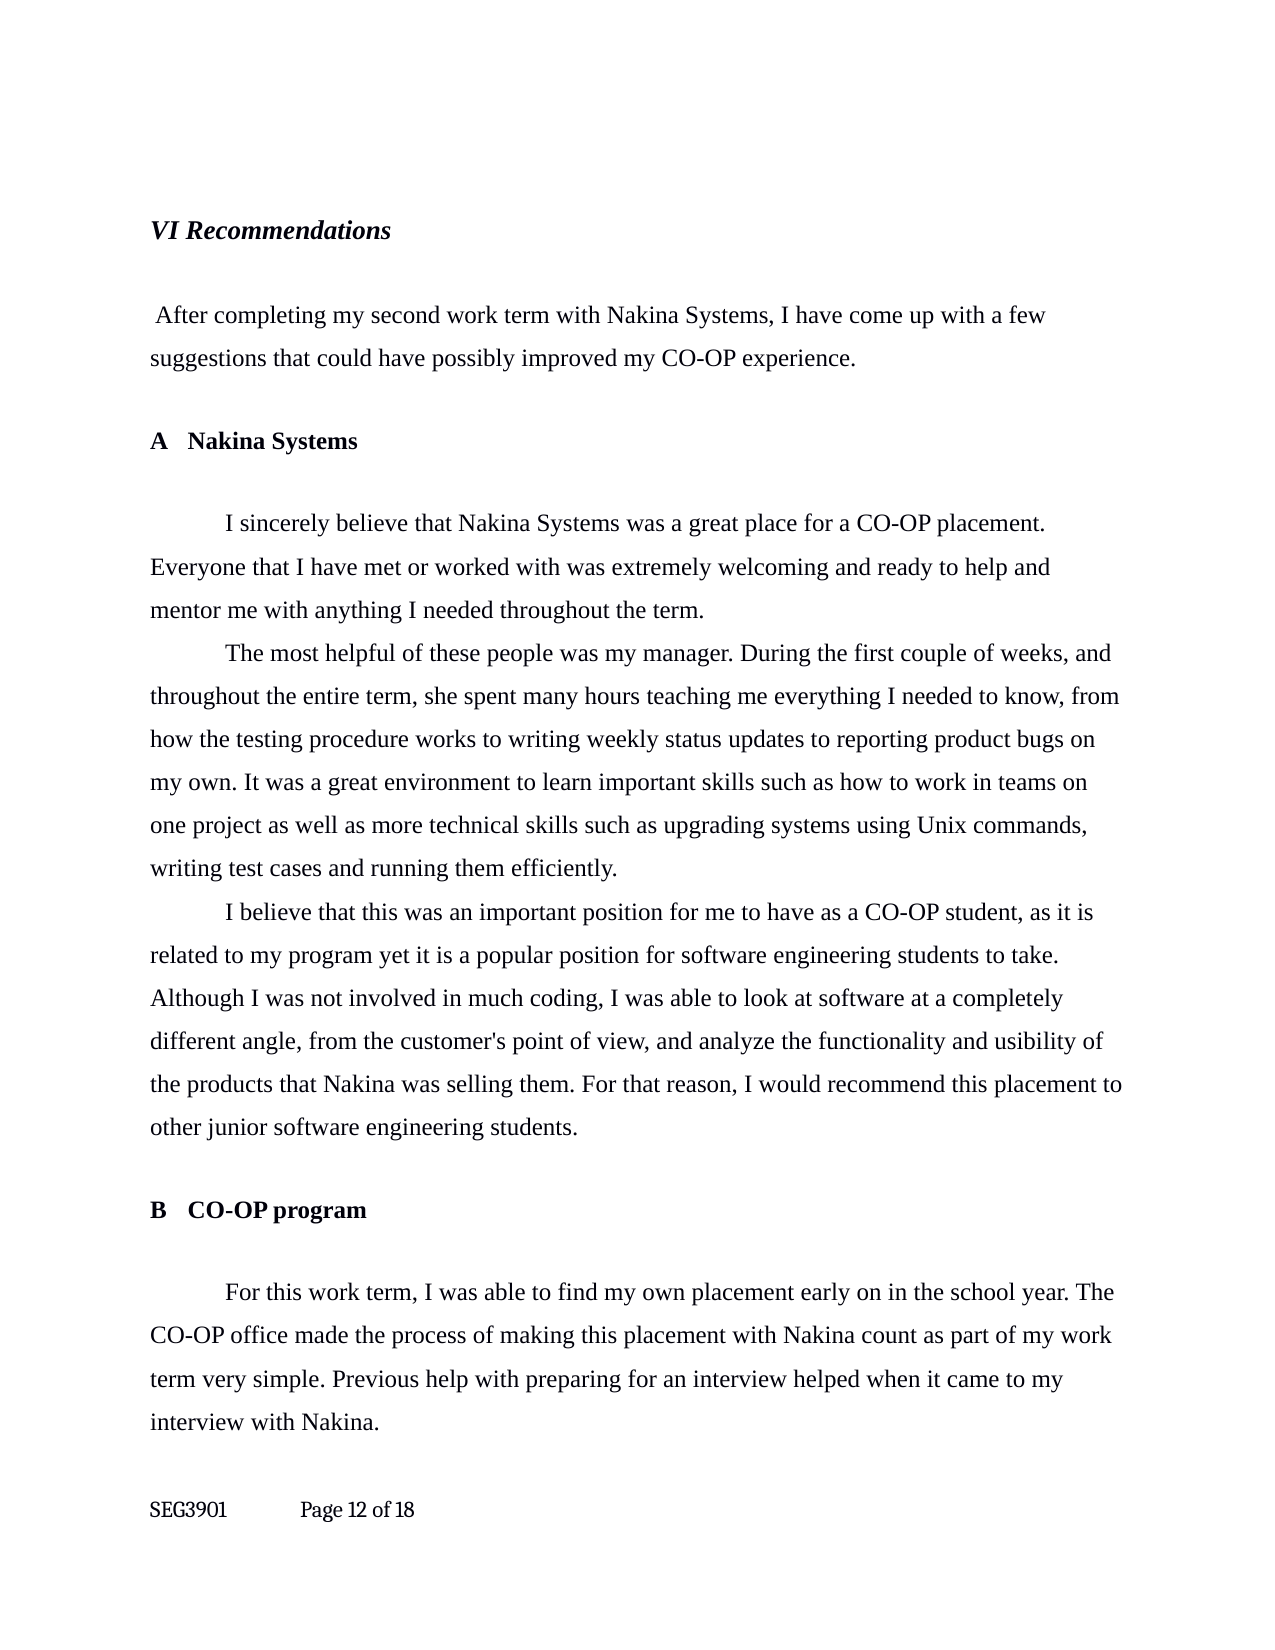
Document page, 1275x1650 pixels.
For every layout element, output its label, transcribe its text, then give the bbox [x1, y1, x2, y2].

list CO-OP program [150, 1195, 1125, 1223]
text The most helpful of these people was my manager. During the first couple of weeks, and throughout the entire term, she spent many hours teaching me everything I needed to know, from how the testing procedure works to writing weekly status updates to reporting product bugs on my own. It was a great environment to learn important skills such as how to work in teams on one project as well as more technical skills such as upgrading systems using Unix commands, writing test cases and running them efficiently. [150, 638, 1125, 882]
text I sincerely believe that Nakina Systems was a great place for a CO-OP placement. Everyone that I have met or worked with was extremely welcoming and ready to help and mentor me with anything I needed throughout the term. [150, 508, 1125, 623]
text VI Recommendations [150, 214, 1125, 245]
text For this work term, I was able to find my own placement early on in the school year. The CO-OP office made the process of making this placement with Nakina count as part of my work term very simple. Previous help with preparing for an interview helped when it came to my interview with Nakina. [150, 1277, 1125, 1436]
list Nakina Systems [150, 426, 1125, 454]
text After completing my second work term with Nakina Systems, I have come up with a few suggestions that could have possibly improved my CO-OP experience. [150, 300, 1125, 372]
text I believe that this was an important position for me to have as a CO-OP student, as it is related to my program yet it is a popular position for software engineering students to take. Although I was not involved in much coding, I was able to look at software at a completely different angle, from the customer's point of view, and analyze the functionality and usibility of the products that Nakina was selling them. For that reason, I would recommend this placement to other junior software engineering students. [150, 897, 1125, 1141]
